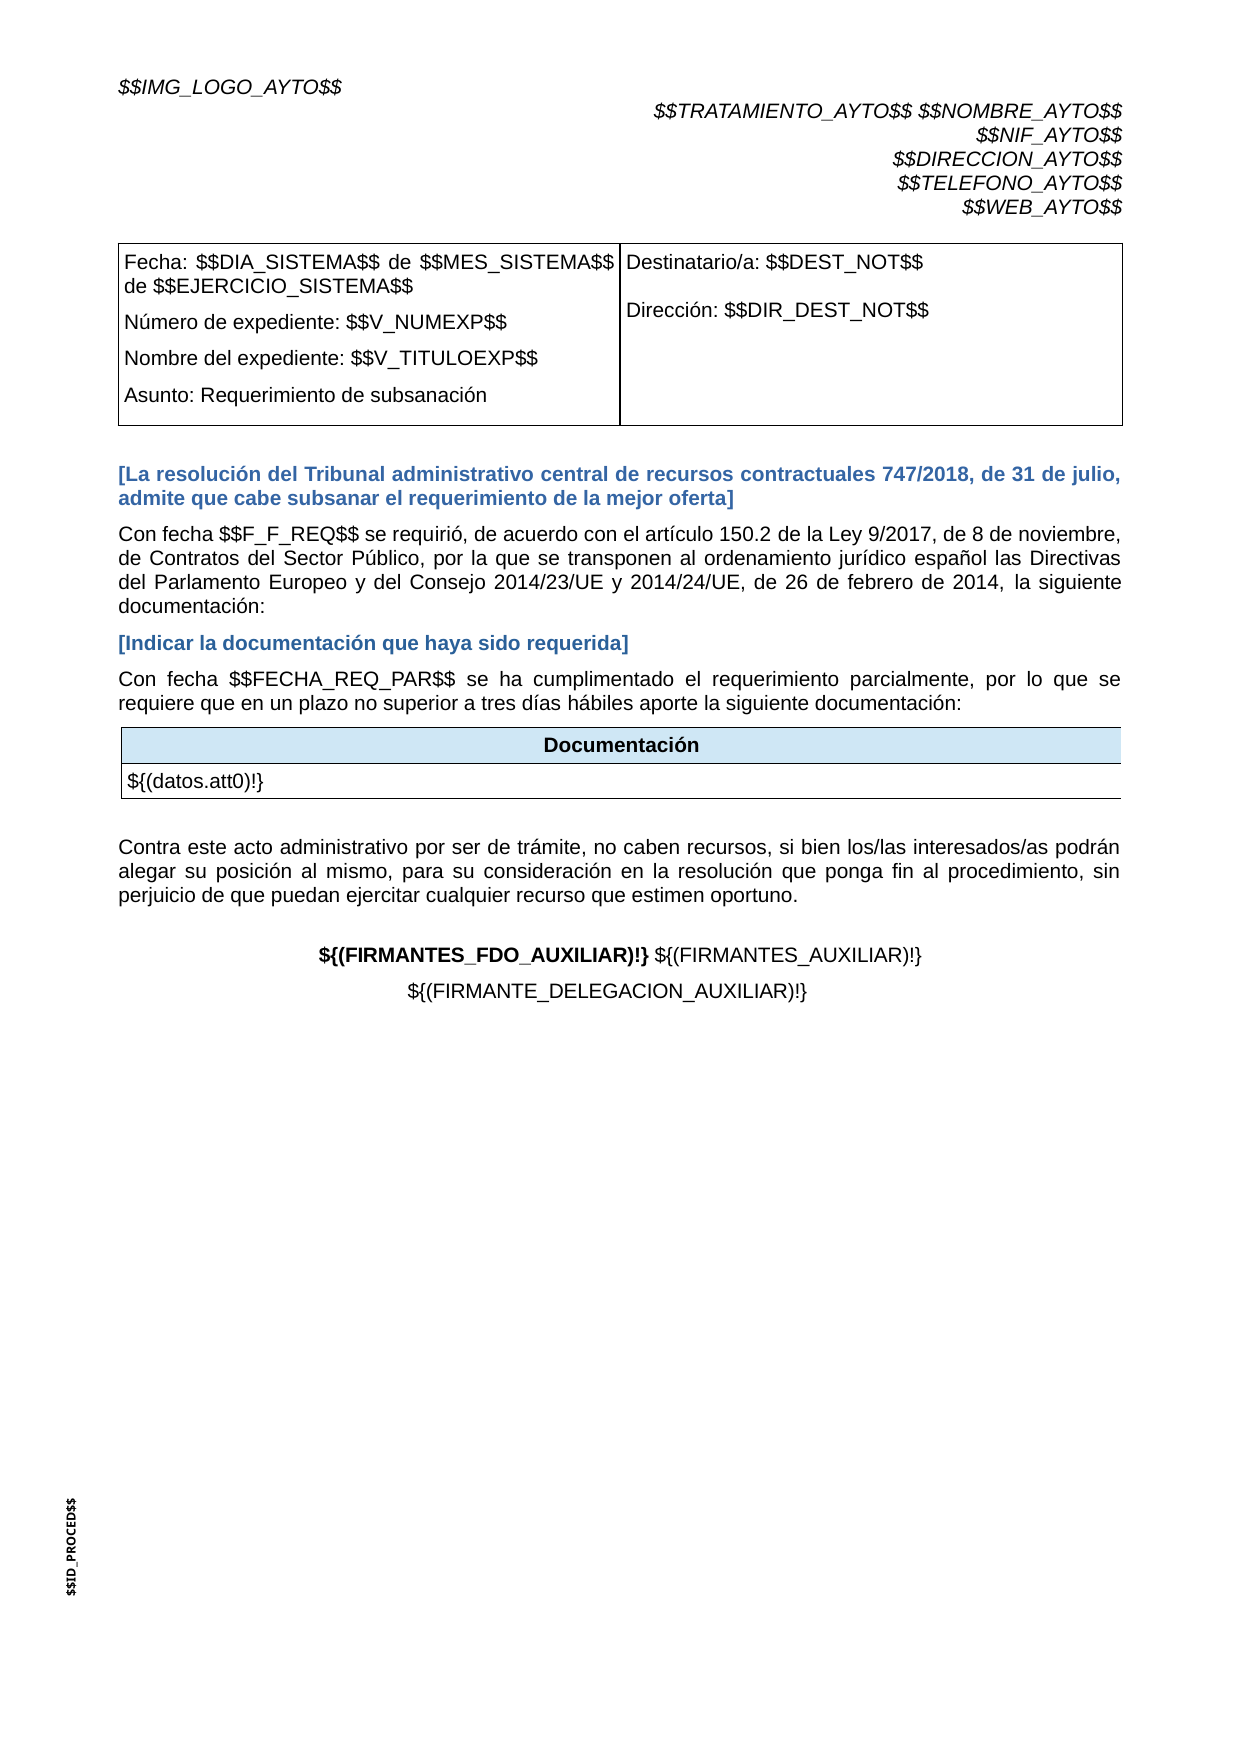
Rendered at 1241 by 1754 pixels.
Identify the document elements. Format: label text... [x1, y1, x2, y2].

text ${(FIRMANTE_DELEGACION_AUXILIAR)!} [118, 979, 1096, 1003]
list [Indicar la documentación que haya sido requerida] [118, 631, 1122, 654]
text Con fecha $$F_F_REQ$$ se requirió, de acuerdo con el artículo 150.2 de la Ley 9/2017, de 8 de noviembre, de Contratos del Sector Público, por la que se transponen al ordenamiento jurídico español las Directivas del Parlamento Europeo y del Consejo 2014/23/UE y 2014/24/UE, de 26 de febrero de 2014, la siguiente documentación: [118, 522, 1122, 618]
text [La resolución del Tribunal administrativo central de recursos contractuales 747/2018, de 31 de julio, admite que cabe subsanar el requerimiento de la mejor oferta] [118, 462, 1122, 510]
table_header Fecha: $$DIA_SISTEMA$$ de $$MES_SISTEMA$$ de $$EJERCICIO_SISTEMA$$ Número de expediente: $$V_NUMEXP$$ Nombre del expediente: $$V_TITULOEXP$$ Asunto: Requerimiento de subsanación [119, 244, 619, 424]
text Contra este acto administrativo por ser de trámite, no caben recursos, si bien los/las interesados/as podrán alegar su posición al mismo, para su consideración en la resolución que ponga fin al procedimiento, sin perjuicio de que puedan ejercitar cualquier recurso que estimen oportuno. [118, 835, 1122, 907]
table_cell ${(datos.att0)!}<jooscript> <insert-around element="table:table-row"> [#if DOC_REQ_SUB??] [#assign DOC_REQ_SUB_AUXILIAR=DOC_REQ_SUB] [/#if] [#if TAB_DOC_REQ_SUB??] [#assign DOC_REQ_SUB_AUXILIAR=TAB_DOC_REQ_SUB] [/#if] [#if DOC_REQ_SUB_AUXILIAR?? &amp;&amp; DOC_REQ_SUB_AUXILIAR?is_enumerable] [#list DOC_REQ_SUB_AUXILIAR as datos] <content/> [/#list] [/#if] </insert-around> </jooscript> [122, 764, 1121, 798]
table_header Destinatario/a: $$DEST_NOT$$ Dirección: $$DIR_DEST_NOT$$ [621, 244, 1122, 424]
table_header Documentación [122, 728, 1121, 763]
text Con fecha $$FECHA_REQ_PAR$$ se ha cumplimentado el requerimiento parcialmente, por lo que se requiere que en un plazo no superior a tres días hábiles aporte la siguiente documentación: [118, 667, 1122, 715]
text [#if FIRMANTES!?length > 1] [#assign FIRMANTES_FDO_AUXILIAR="Fdo:"] [#assign FIRMANTES_AUXILIAR=FIRMANTES] [#if FIRMANTE_DELEGACION!?length > 1] [#assign FIRMANTE_DELEGACION_AUXILIAR=FIRMANTE_DELEGACION] [/#if] [/#if]${(FIRMANTES_FDO_AUXILIAR)!} ${(FIRMANTES_AUXILIAR)!} [118, 943, 1122, 967]
